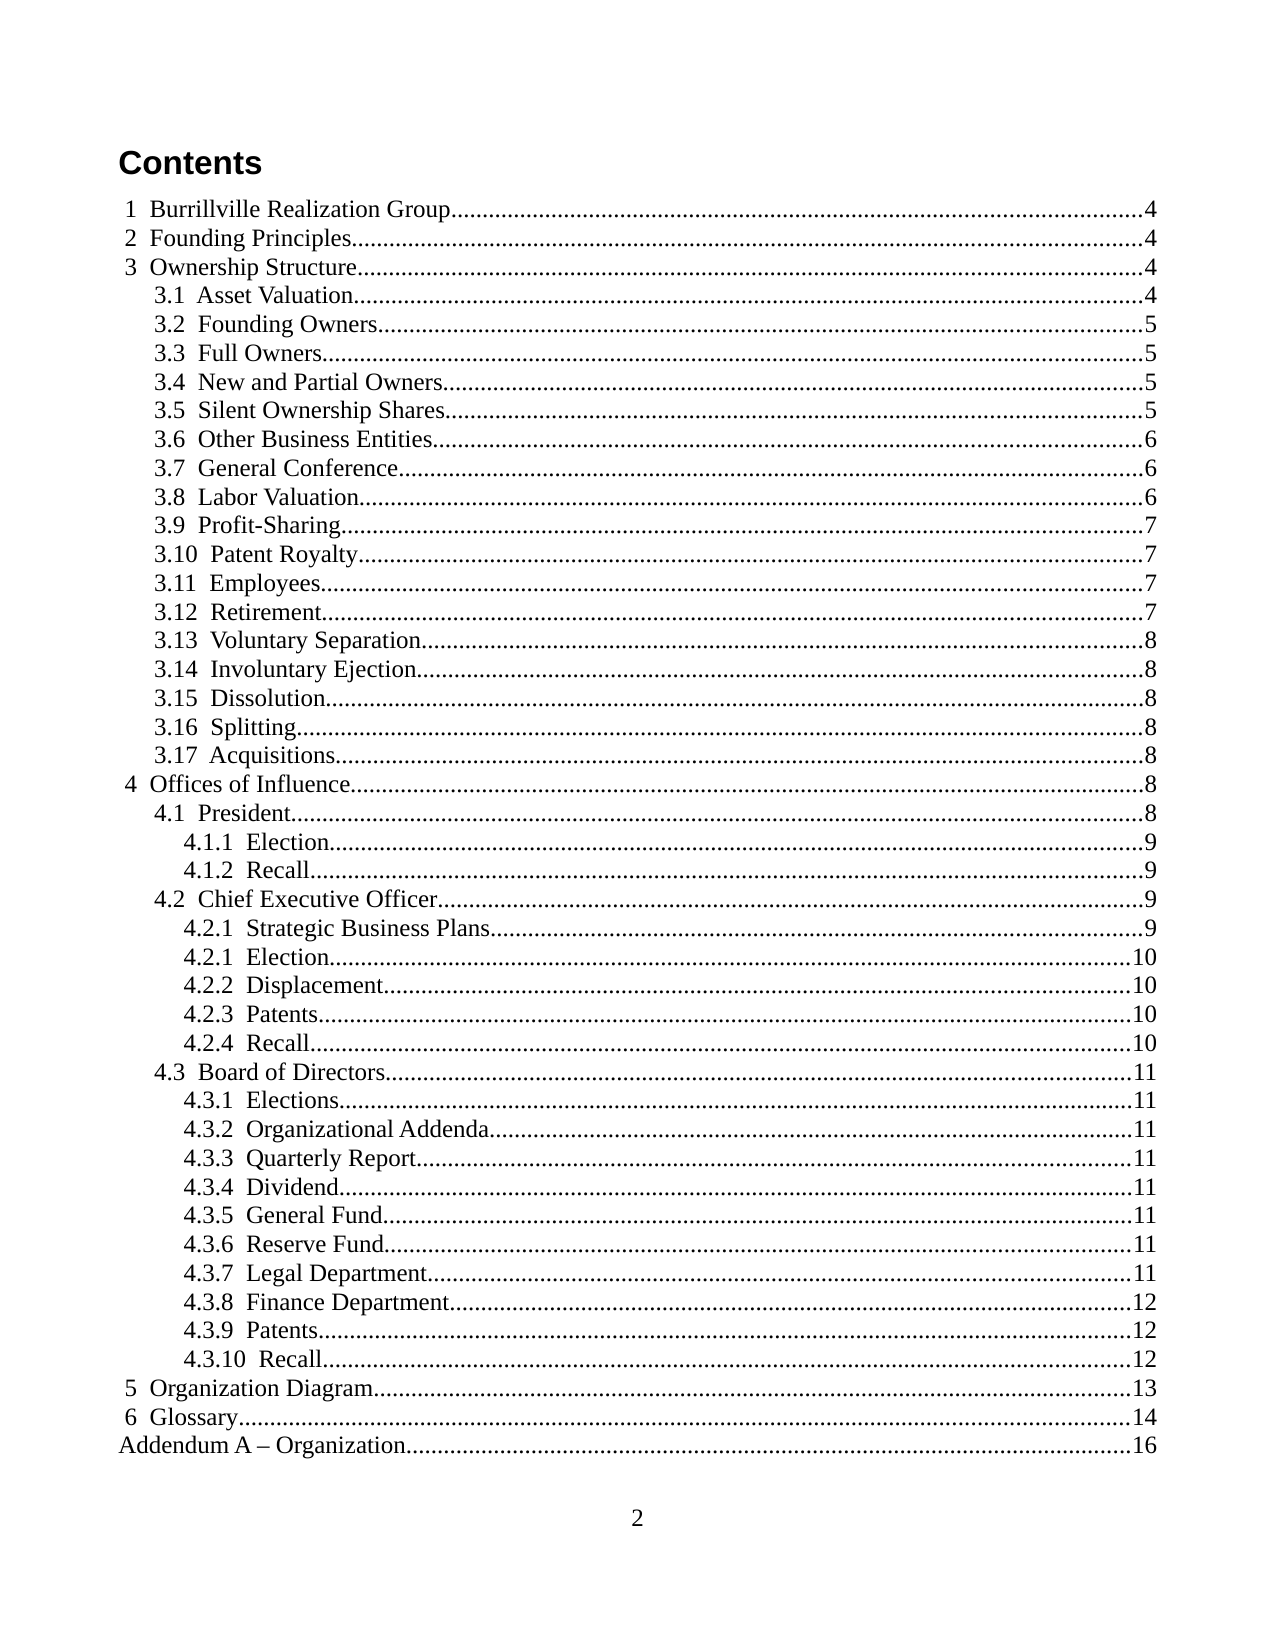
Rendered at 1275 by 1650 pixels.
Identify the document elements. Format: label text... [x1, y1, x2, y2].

text 3.3 Full Owners 5 [148, 338, 1157, 367]
text 4.1.1 Election 9 [177, 827, 1157, 855]
text 6 Glossary 14 [118, 1402, 1157, 1430]
text 4.3.3 Quarterly Report 11 [177, 1143, 1157, 1172]
text 4.3.8 Finance Department 12 [177, 1287, 1157, 1315]
text 3.9 Profit-Sharing 7 [148, 510, 1157, 539]
text 3.15 Dissolution 8 [148, 683, 1157, 712]
text 4.3.10 Recall 12 [177, 1344, 1157, 1373]
subtitle Contents [118, 143, 1157, 182]
text 4.3.1 Elections 11 [177, 1085, 1157, 1114]
text 3 Ownership Structure 4 [118, 252, 1157, 280]
text 3.10 Patent Royalty 7 [148, 539, 1157, 568]
text 4.3.5 General Fund 11 [177, 1200, 1157, 1229]
text 4.3.2 Organizational Addenda 11 [177, 1114, 1157, 1143]
text 5 Organization Diagram 13 [118, 1373, 1157, 1402]
text 3.5 Silent Ownership Shares 5 [148, 395, 1157, 424]
text 3.6 Other Business Entities 6 [148, 424, 1157, 453]
text 4 Offices of Influence 8 [118, 769, 1157, 798]
text 3.14 Involuntary Ejection 8 [148, 654, 1157, 683]
text 3.8 Labor Valuation 6 [148, 482, 1157, 510]
text 4.2.1 Strategic Business Plans 9 [177, 913, 1157, 942]
text 4.2.3 Patents 10 [177, 999, 1157, 1028]
text 3.4 New and Partial Owners 5 [148, 367, 1157, 395]
text 2 Founding Principles 4 [118, 223, 1157, 252]
text 3.11 Employees 7 [148, 568, 1157, 597]
text 4.2 Chief Executive Officer 9 [148, 884, 1157, 913]
text 4.1.2 Recall 9 [177, 855, 1157, 884]
text 4.1 President 8 [148, 798, 1157, 827]
text 3.12 Retirement 7 [148, 597, 1157, 625]
text 3.7 General Conference 6 [148, 453, 1157, 482]
text 3.1 Asset Valuation 4 [148, 280, 1157, 309]
text 4.3.7 Legal Department 11 [177, 1258, 1157, 1287]
text 4.3.9 Patents 12 [177, 1315, 1157, 1344]
text 4.2.4 Recall 10 [177, 1028, 1157, 1057]
text Addendum A – Organization 16 [118, 1430, 1157, 1459]
text 4.3.6 Reserve Fund 11 [177, 1229, 1157, 1258]
text 4.3.4 Dividend 11 [177, 1172, 1157, 1200]
text 3.2 Founding Owners 5 [148, 309, 1157, 338]
text 3.13 Voluntary Separation 8 [148, 625, 1157, 654]
text 4.2.1 Election 10 [177, 942, 1157, 970]
text 3.17 Acquisitions 8 [148, 740, 1157, 769]
text 4.2.2 Displacement 10 [177, 970, 1157, 999]
text 1 Burrillville Realization Group 4 [118, 194, 1157, 223]
text 3.16 Splitting 8 [148, 712, 1157, 740]
text 4.3 Board of Directors 11 [148, 1057, 1157, 1085]
